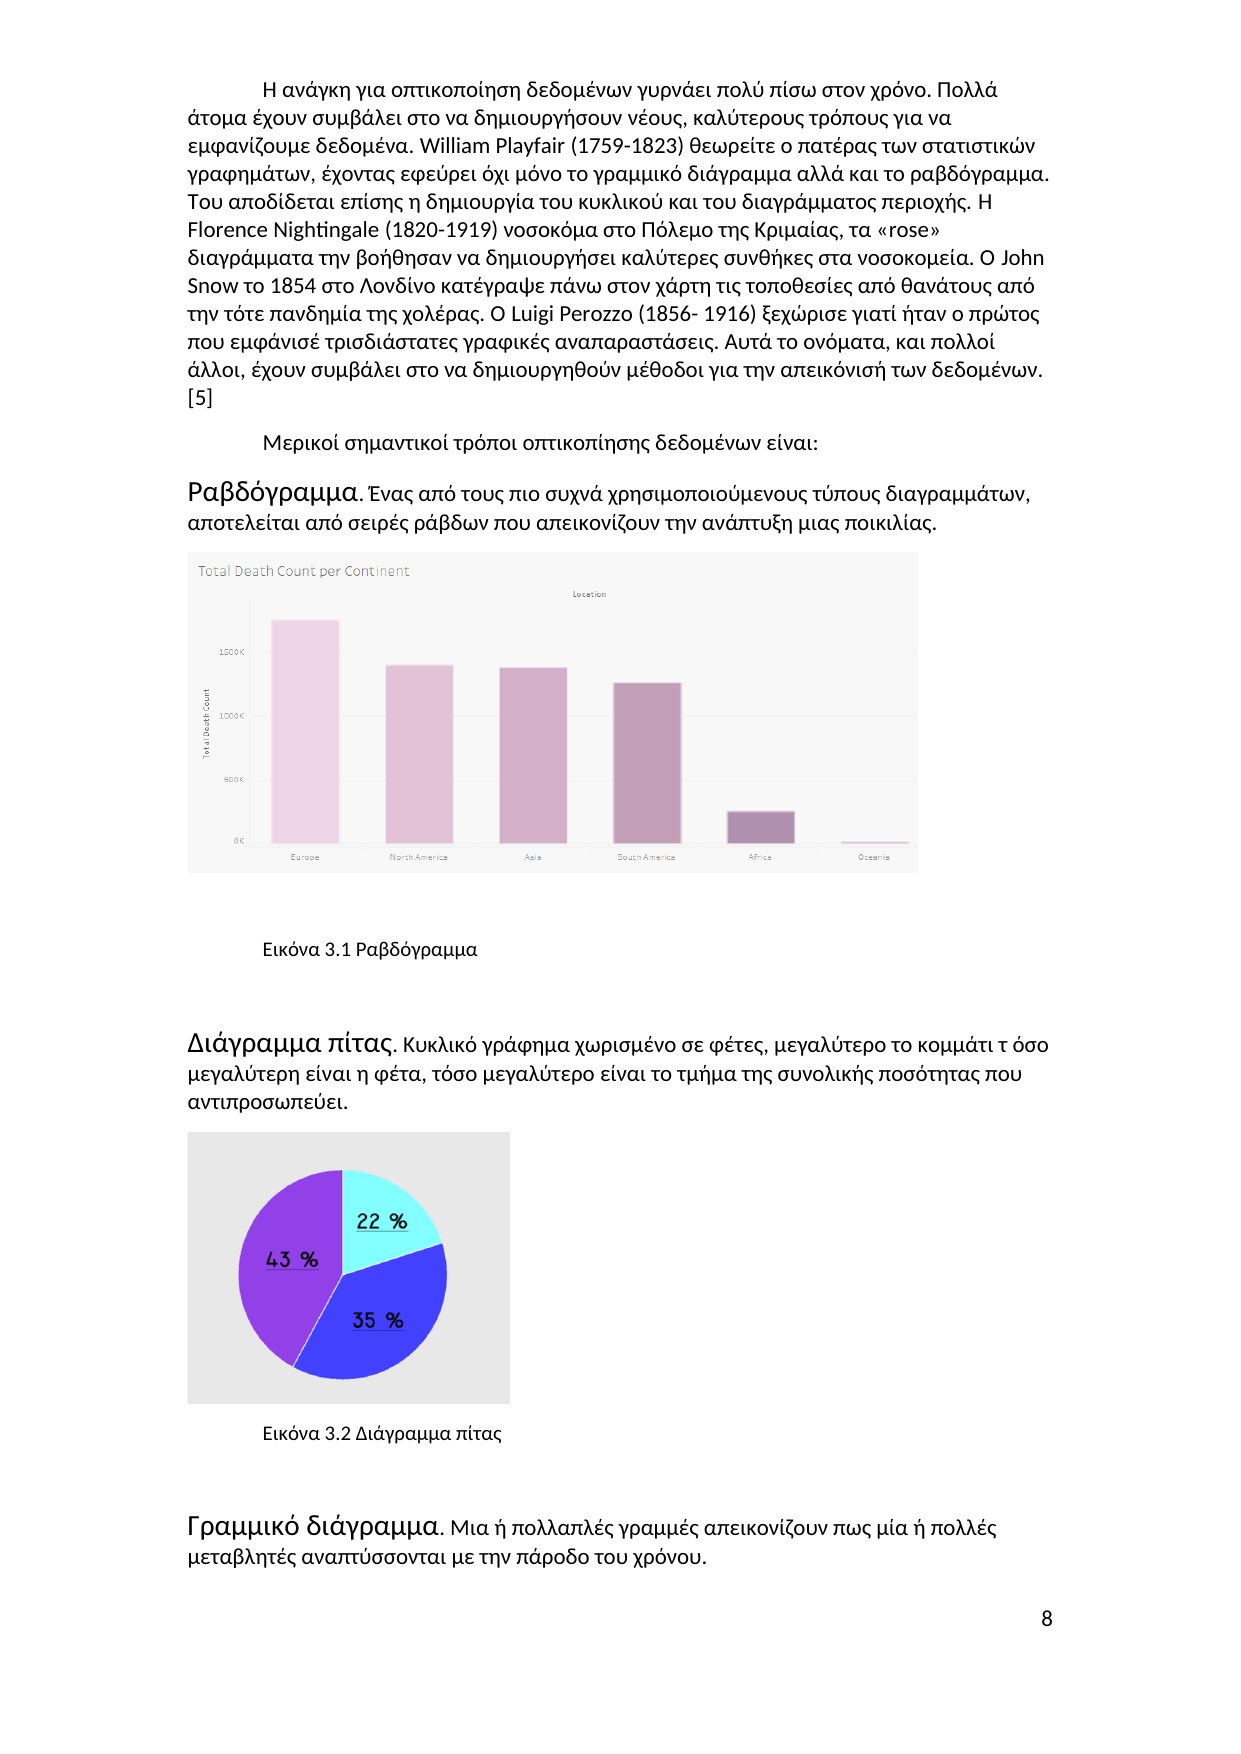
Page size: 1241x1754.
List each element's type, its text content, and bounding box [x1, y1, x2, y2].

text Γραμμικό διάγραμμα. Μια ή πολλαπλές γραμμές απεικονίζουν πως μία ή πολλές μεταβλητές αναπτύσσονται με την πάροδο του χρόνου. [187, 1507, 1053, 1571]
text Εικόνα 3.1 Ραβδόγραμμα [187, 934, 1053, 962]
text Εικόνα 3.2 Διάγραμμα πίτας [187, 1420, 1053, 1446]
text Μερικοί σημαντικοί τρόποι οπτικοπίησης δεδομένων είναι: [187, 428, 1053, 456]
text Ραβδόγραμμα. Ένας από τους πιο συχνά χρησιμοποιούμενους τύπους διαγραμμάτων, αποτελείται από σειρές ράβδων που απεικονίζουν την ανάπτυξη μιας ποικιλίας. [187, 473, 1053, 536]
text Διάγραμμα πίτας. Κυκλικό γράφημα χωρισμένο σε φέτες, μεγαλύτερο το κομμάτι τ όσο μεγαλύτερη είναι η φέτα, τόσο μεγαλύτερο είναι το τμήμα της συνολικής ποσότητας που αντιπροσωπεύει. [187, 1024, 1053, 1115]
text Η ανάγκη για οπτικοποίηση δεδομένων γυρνάει πολύ πίσω στον χρόνο. Πολλά άτομα έχουν συμβάλει στο να δημιουργήσουν νέους, καλύτερους τρόπους για να εμφανίζουμε δεδομένα. William Playfair (1759-1823) θεωρείτε ο πατέρας των στατιστικών γραφημάτων, έχοντας εφεύρει όχι μόνο το γραμμικό διάγραμμα αλλά και το ραβδόγραμμα. Του αποδίδεται επίσης η δημιουργία του κυκλικού και του διαγράμματος περιοχής. H Florence Nightingale (1820-1919) νοσοκόμα στο Πόλεμο της Κριμαίας, τα «rose» διαγράμματα την βοήθησαν να δημιουργήσει καλύτερες συνθήκες στα νοσοκομεία. Ο John Snow το 1854 στο Λονδίνο κατέγραψε πάνω στον χάρτη τις τοποθεσίες από θανάτους από την τότε πανδημία της χολέρας. Ο Luigi Perozzo (1856- 1916) ξεχώρισε γιατί ήταν ο πρώτος που εμφάνισέ τρισδιάστατες γραφικές αναπαραστάσεις. Αυτά το ονόματα, και πολλοί άλλοι, έχουν συμβάλει στο να δημιουργηθούν μέθοδοι για την απεικόνισή των δεδομένων.[5] [187, 75, 1053, 411]
